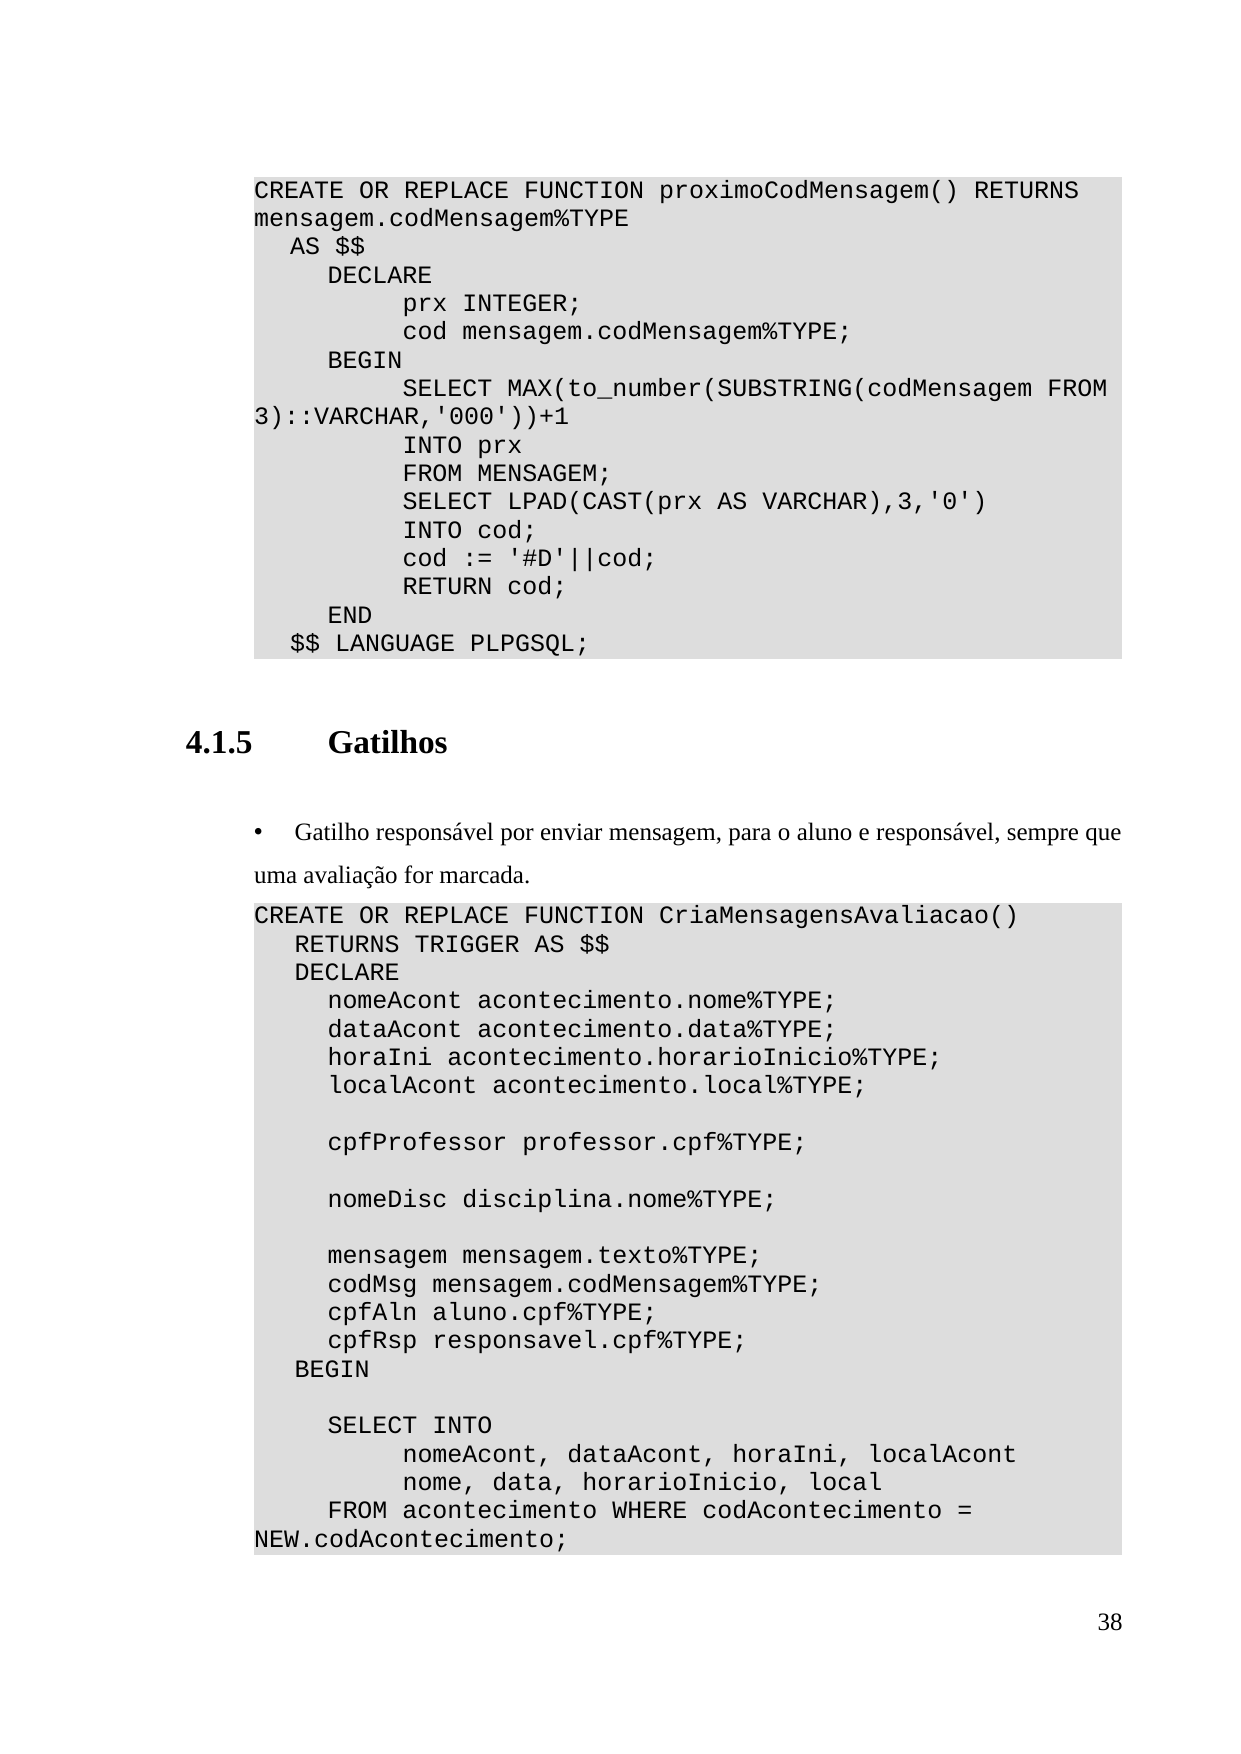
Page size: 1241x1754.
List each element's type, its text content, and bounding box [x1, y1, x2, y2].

text $$ LANGUAGE PLPGSQL; [254, 631, 1122, 659]
text horaIni acontecimento.horarioInicio%TYPE; [254, 1045, 1122, 1073]
text CREATE OR REPLACE FUNCTION CriaMensagensAvaliacao() [254, 903, 1122, 931]
text codMsg mensagem.codMensagem%TYPE; [254, 1271, 1122, 1300]
text INTO cod; [254, 517, 1122, 546]
text nome, data, horarioInicio, local [254, 1470, 1122, 1498]
text localAcont acontecimento.local%TYPE; [254, 1073, 1122, 1101]
text DECLARE [254, 960, 1122, 988]
text SELECT MAX(to_number(SUBSTRING(codMensagem FROM 3)::VARCHAR,'000'))+1 [254, 376, 1122, 432]
subtitle Gatilhos [177, 723, 1122, 761]
text AS $$ [254, 234, 1122, 262]
text cpfRsp responsavel.cpf%TYPE; [254, 1328, 1122, 1356]
text nomeAcont, dataAcont, horaIni, localAcont [254, 1441, 1122, 1470]
text dataAcont acontecimento.data%TYPE; [254, 1016, 1122, 1045]
text cpfAln aluno.cpf%TYPE; [254, 1300, 1122, 1328]
text CREATE OR REPLACE FUNCTION proximoCodMensagem() RETURNS mensagem.codMensagem%TYPE [254, 177, 1122, 234]
text RETURN cod; [254, 574, 1122, 602]
text BEGIN [254, 1356, 1122, 1385]
text cod mensagem.codMensagem%TYPE; [254, 319, 1122, 347]
text INTO prx [254, 432, 1122, 461]
text SELECT INTO [254, 1413, 1122, 1441]
text DECLARE [254, 262, 1122, 291]
text nomeAcont acontecimento.nome%TYPE; [254, 988, 1122, 1016]
text FROM acontecimento WHERE codAcontecimento = NEW.codAcontecimento; [254, 1498, 1122, 1555]
list Gatilho responsável por enviar mensagem, para o aluno e responsável, sempre que uma avaliação for marcada. [254, 817, 1122, 889]
text SELECT LPAD(CAST(prx AS VARCHAR),3,'0') [254, 489, 1122, 517]
text FROM MENSAGEM; [254, 461, 1122, 489]
text END [254, 602, 1122, 631]
text BEGIN [254, 347, 1122, 376]
text prx INTEGER; [254, 291, 1122, 319]
text cpfProfessor professor.cpf%TYPE; [254, 1130, 1122, 1158]
text nomeDisc disciplina.nome%TYPE; [254, 1186, 1122, 1215]
text cod := '#D'||cod; [254, 546, 1122, 574]
text RETURNS TRIGGER AS $$ [254, 931, 1122, 960]
text mensagem mensagem.texto%TYPE; [254, 1243, 1122, 1271]
